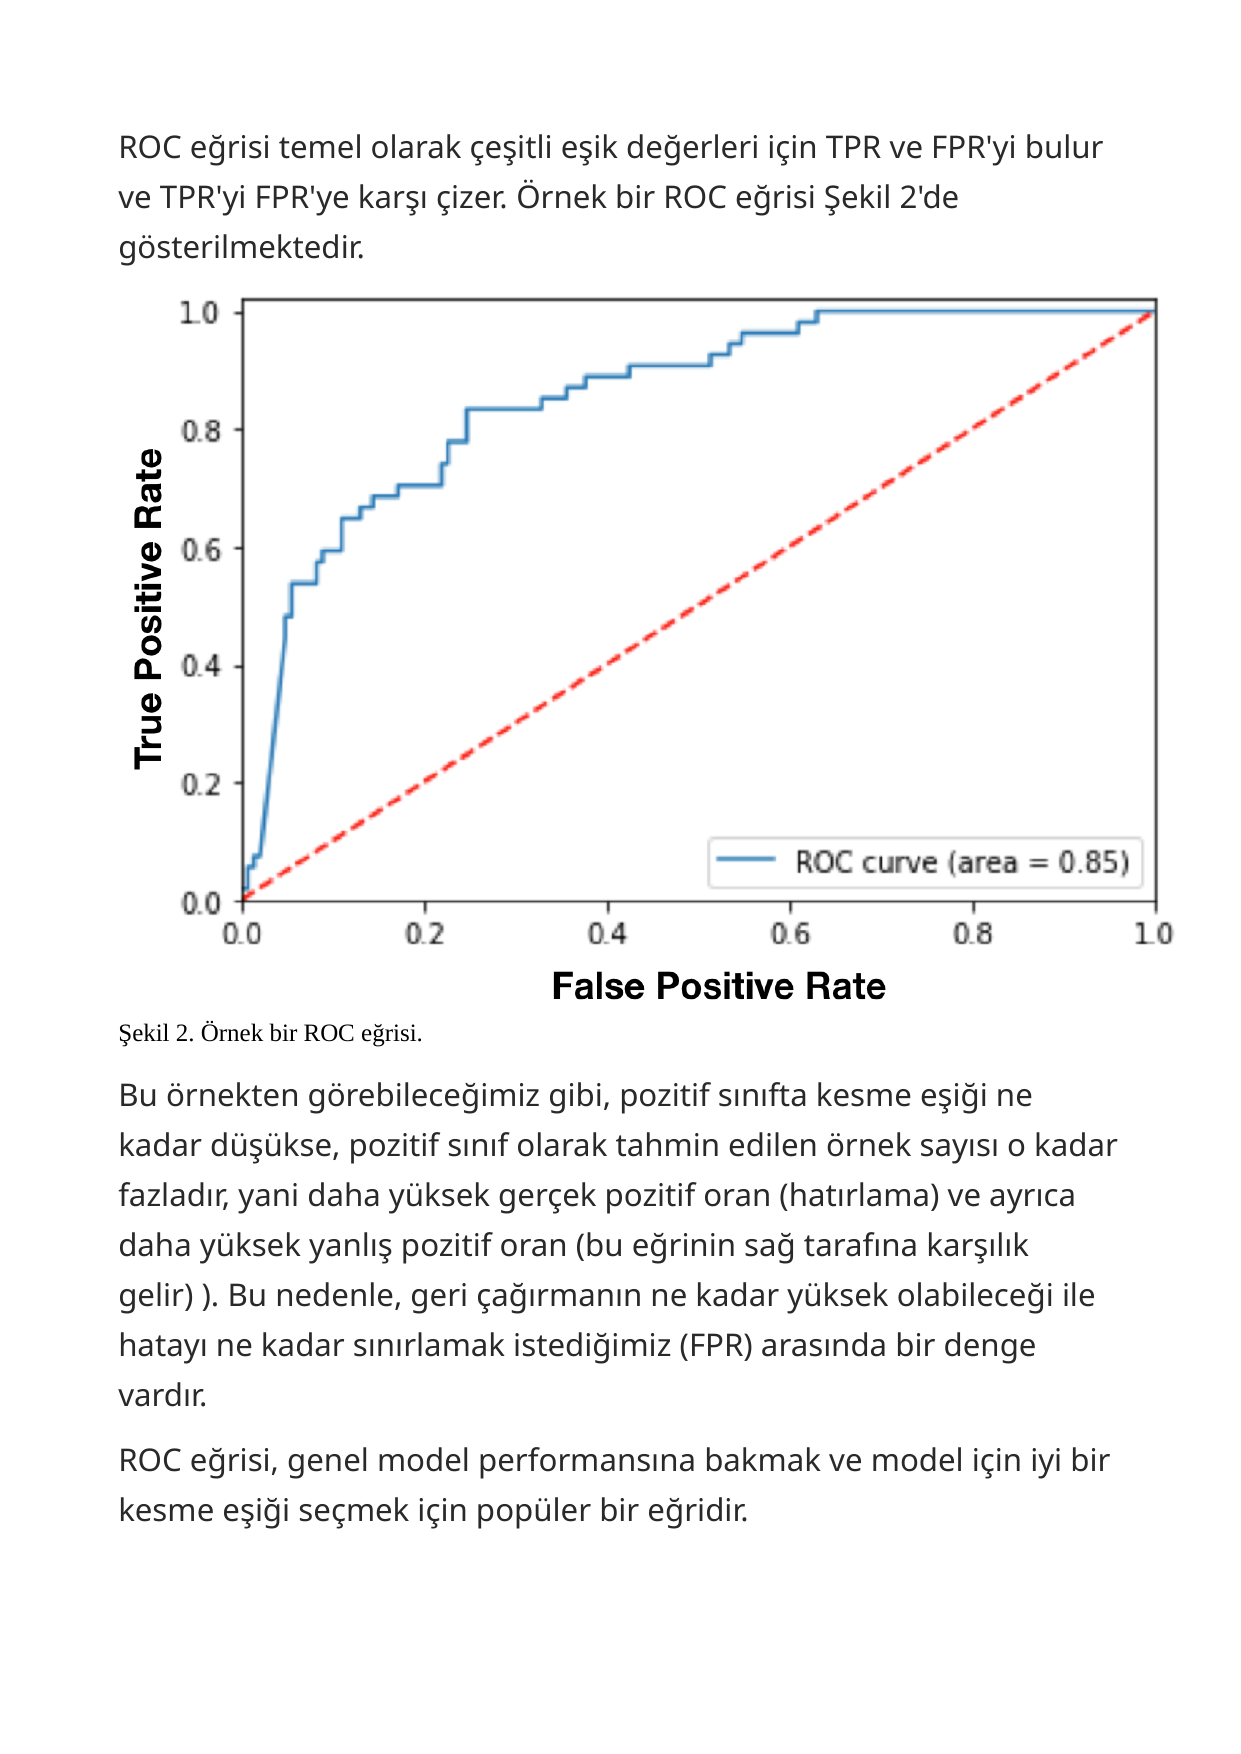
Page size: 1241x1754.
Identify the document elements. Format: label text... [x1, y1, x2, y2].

text ROC eğrisi, genel model performansına bakmak ve model için iyi bir kesme eşiği seçmek için popüler bir eğridir. [118, 1430, 1122, 1530]
picture [118, 282, 1200, 1014]
text Bu örnekten görebileceğimiz gibi, pozitif sınıfta kesme eşiği ne kadar düşükse, pozitif sınıf olarak tahmin edilen örnek sayısı o kadar fazladır, yani daha yüksek gerçek pozitif oran (hatırlama) ve ayrıca daha yüksek yanlış pozitif oran (bu eğrinin sağ tarafına karşılık gelir) ). Bu nedenle, geri çağırmanın ne kadar yüksek olabileceği ile hatayı ne kadar sınırlamak istediğimiz (FPR) arasında bir denge vardır. [118, 1066, 1122, 1416]
text ROC eğrisi temel olarak çeşitli eşik değerleri için TPR ve FPR'yi bulur ve TPR'yi FPR'ye karşı çizer. Örnek bir ROC eğrisi Şekil 2'de gösterilmektedir. [118, 118, 1122, 268]
text Şekil 2. Örnek bir ROC eğrisi. [118, 1018, 1122, 1047]
